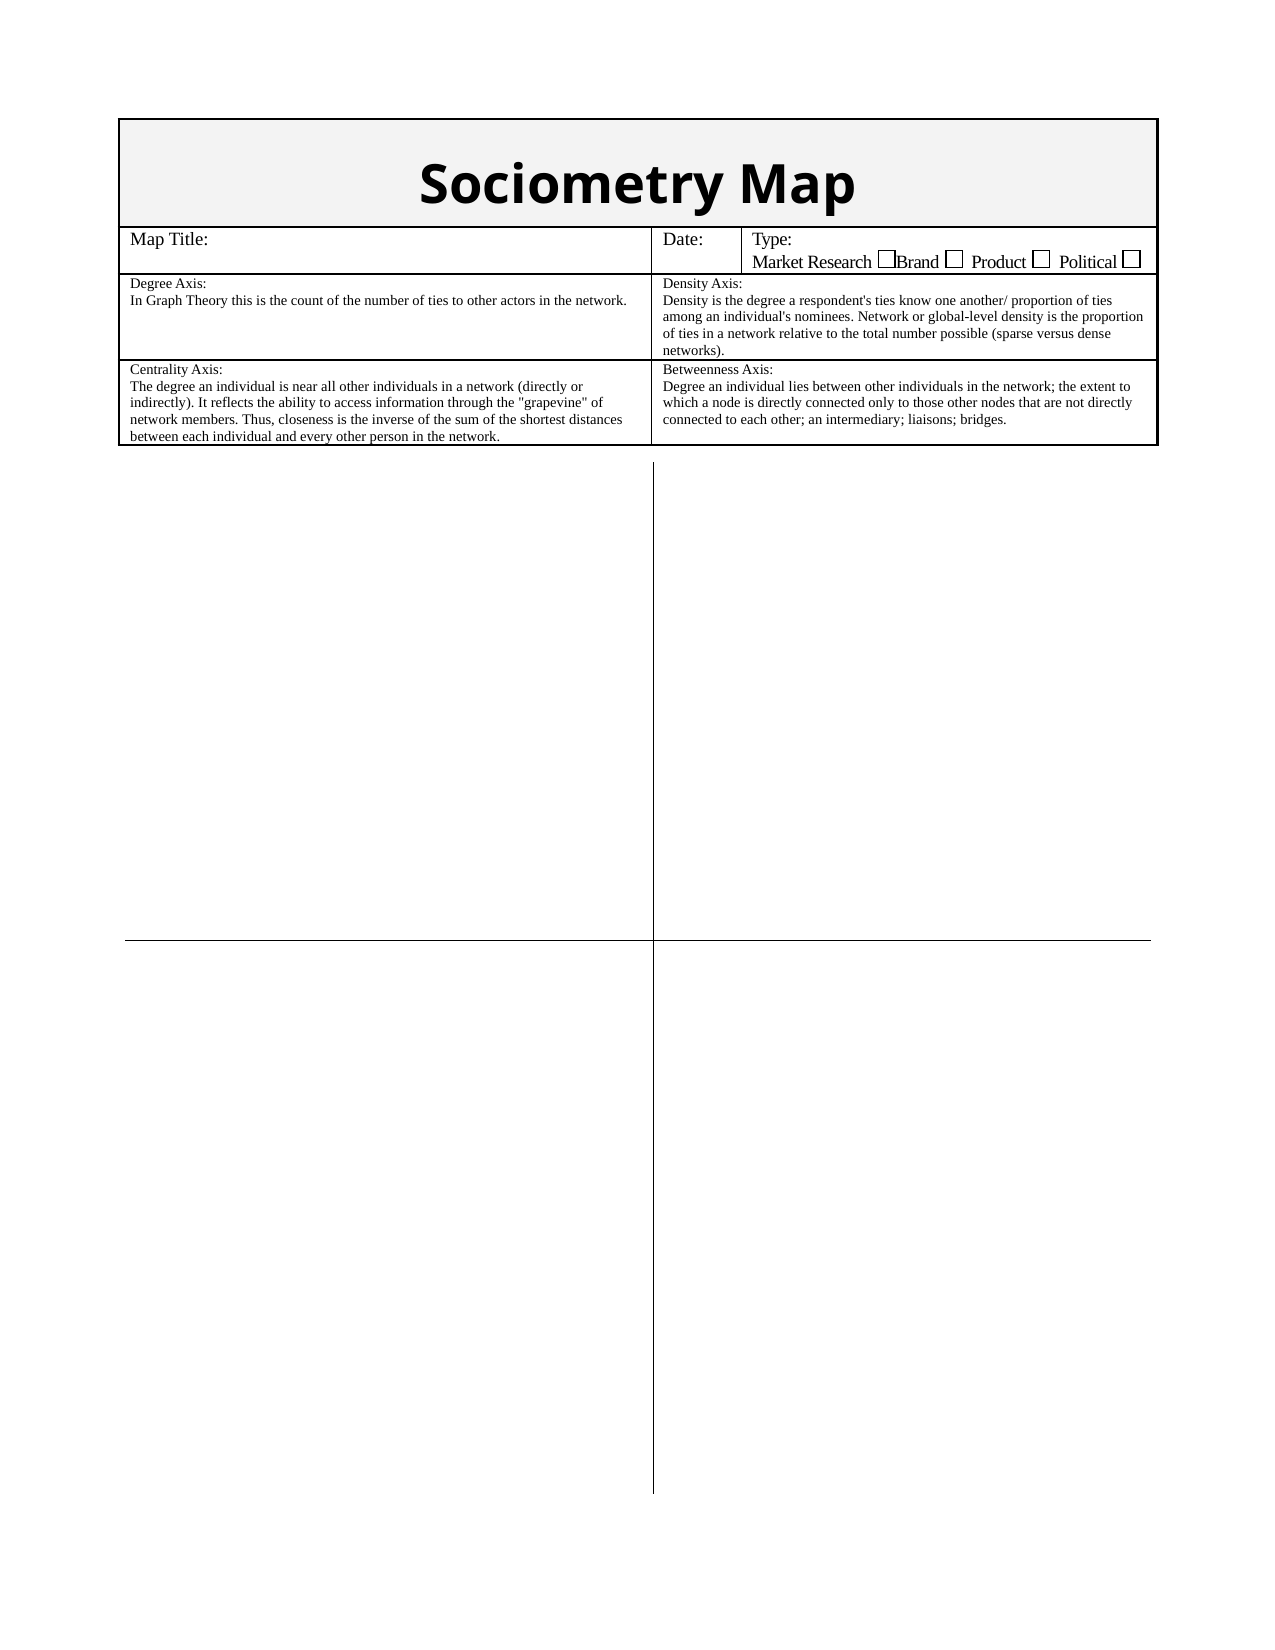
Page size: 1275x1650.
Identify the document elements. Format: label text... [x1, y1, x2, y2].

table_cell Density Axis: Density is the degree a respondent's ties know one another/ proportion of ties among an individual's nominees. Network or global-level density is the proportion of ties in a network relative to the total number possible (sparse versus dense networks). [652, 275, 1156, 358]
table_cell Degree Axis: In Graph Theory this is the count of the number of ties to other actors in the network. [120, 275, 651, 358]
table_cell Date: [652, 228, 741, 272]
table_cell Type: Market Research Brand Product Political [742, 228, 1156, 272]
table_cell Map Title: [120, 228, 651, 272]
table_cell Betweenness Axis: Degree an individual lies between other individuals in the network; the extent to which a node is directly connected only to those other nodes that are not directly connected to each other; an intermediary; liaisons; bridges. [652, 361, 1156, 444]
table_cell Centrality Axis: The degree an individual is near all other individuals in a network (directly or indirectly). It reflects the ability to access information through the "grapevine" of network members. Thus, closeness is the inverse of the sum of the shortest distances between each individual and every other person in the network. [120, 361, 651, 444]
table_header Sociometry Map [120, 120, 1156, 226]
